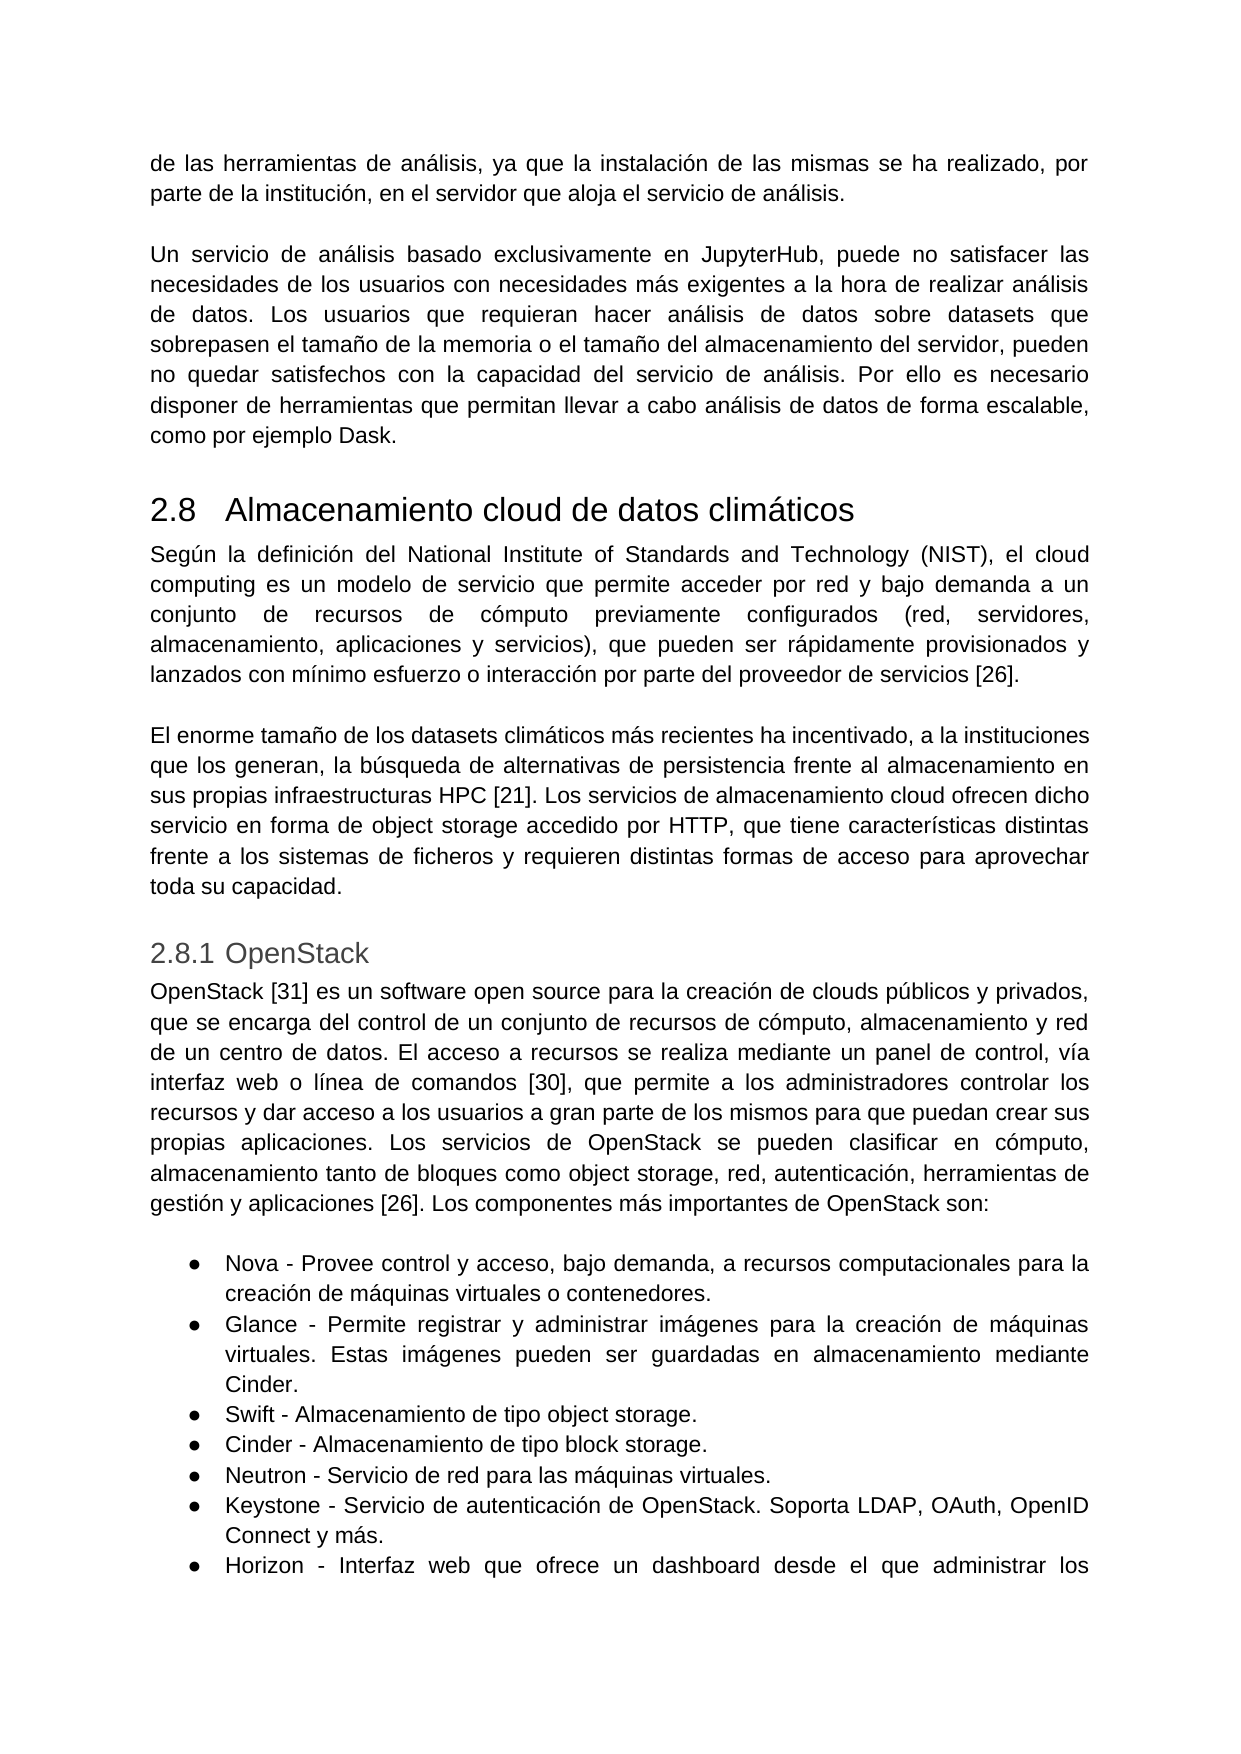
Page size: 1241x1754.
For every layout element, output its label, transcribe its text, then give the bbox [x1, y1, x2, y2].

text OpenStack [31] es un software open source para la creación de clouds públicos y privados, que se encarga del control de un conjunto de recursos de cómputo, almacenamiento y red de un centro de datos. El acceso a recursos se realiza mediante un panel de control, vía interfaz web o línea de comandos [30], que permite a los administradores controlar los recursos y dar acceso a los usuarios a gran parte de los mismos para que puedan crear sus propias aplicaciones. Los servicios de OpenStack se pueden clasificar en cómputo, almacenamiento tanto de bloques como object storage, red, autenticación, herramientas de gestión y aplicaciones [26]. Los componentes más importantes de OpenStack son: [150, 978, 1090, 1216]
list Cinder - Almacenamiento de tipo block storage. [187, 1431, 1090, 1458]
list Horizon - Interfaz web que ofrece un dashboard desde el que administrar los [187, 1552, 1090, 1578]
subtitle Almacenamiento cloud de datos climáticos [150, 489, 1090, 528]
text Según la definición del National Institute of Standards and Technology (NIST), el cloud computing es un modelo de servicio que permite acceder por red y bajo demanda a un conjunto de recursos de cómputo previamente configurados (red, servidores, almacenamiento, aplicaciones y servicios), que pueden ser rápidamente provisionados y lanzados con mínimo esfuerzo o interacción por parte del proveedor de servicios [26]. [150, 541, 1090, 688]
list Neutron - Servicio de red para las máquinas virtuales. [187, 1462, 1090, 1488]
list Glance - Permite registrar y administrar imágenes para la creación de máquinas virtuales. Estas imágenes pueden ser guardadas en almacenamiento mediante Cinder. [187, 1311, 1090, 1397]
subtitle OpenStack [150, 936, 1090, 970]
list Swift - Almacenamiento de tipo object storage. [187, 1401, 1090, 1427]
text Un servicio de análisis basado exclusivamente en JupyterHub, puede no satisfacer las necesidades de los usuarios con necesidades más exigentes a la hora de realizar análisis de datos. Los usuarios que requieran hacer análisis de datos sobre datasets que sobrepasen el tamaño de la memoria o el tamaño del almacenamiento del servidor, pueden no quedar satisfechos con la capacidad del servicio de análisis. Por ello es necesario disponer de herramientas que permitan llevar a cabo análisis de datos de forma escalable, como por ejemplo Dask. [150, 241, 1090, 448]
list Keystone - Servicio de autenticación de OpenStack. Soporta LDAP, OAuth, OpenID Connect y más. [187, 1492, 1090, 1548]
list Nova - Provee control y acceso, bajo demanda, a recursos computacionales para la creación de máquinas virtuales o contenedores. [187, 1250, 1090, 1307]
text El enorme tamaño de los datasets climáticos más recientes ha incentivado, a la instituciones que los generan, la búsqueda de alternativas de persistencia frente al almacenamiento en sus propias infraestructuras HPC [21]. Los servicios de almacenamiento cloud ofrecen dicho servicio en forma de object storage accedido por HTTP, que tiene características distintas frente a los sistemas de ficheros y requieren distintas formas de acceso para aprovechar toda su capacidad. [150, 722, 1090, 899]
text de las herramientas de análisis, ya que la instalación de las mismas se ha realizado, por parte de la institución, en el servidor que aloja el servicio de análisis. [150, 150, 1090, 207]
